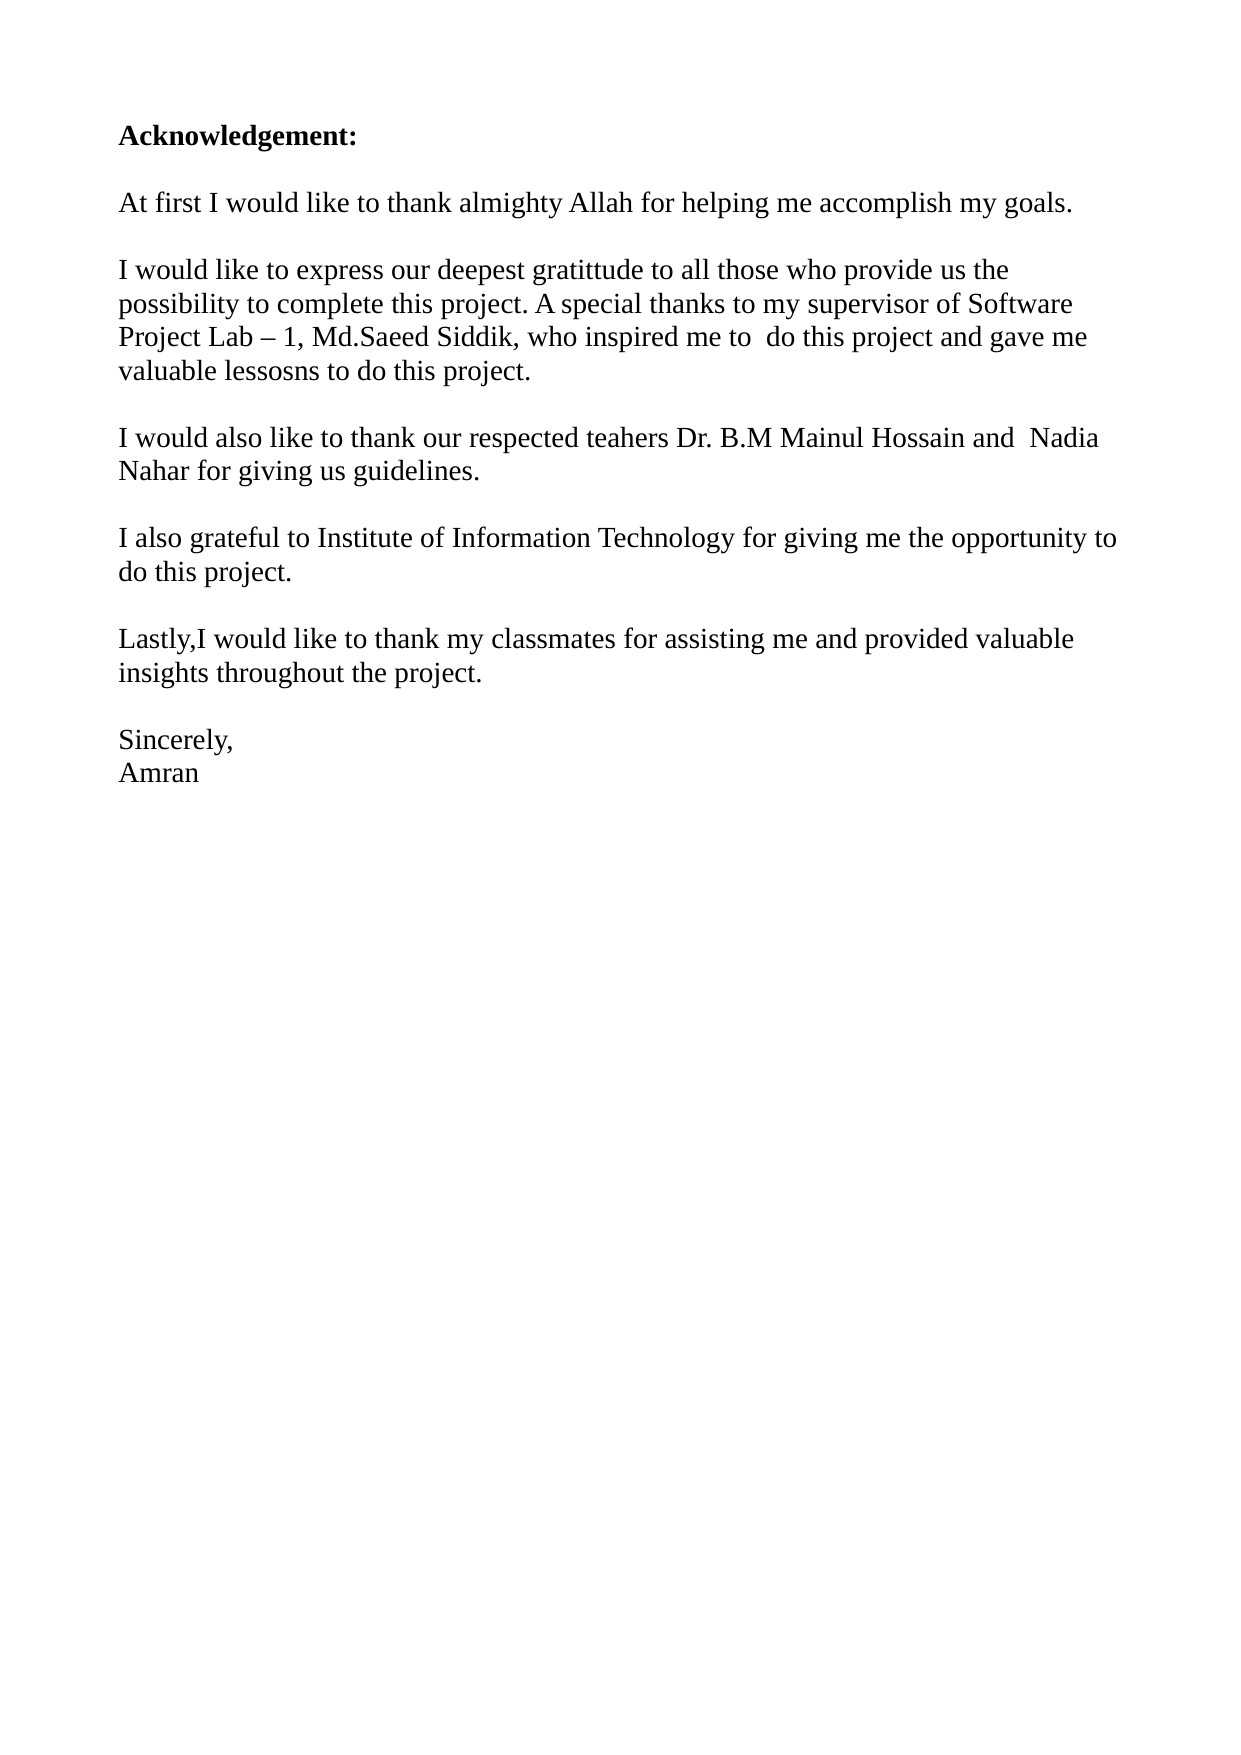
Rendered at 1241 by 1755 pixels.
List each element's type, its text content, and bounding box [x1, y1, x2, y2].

text valuable lessosns to do this project. [118, 353, 1122, 386]
text I would like to express our deepest gratittude to all those who provide us the possibility to complete this project. A special thanks to my supervisor of Software Project Lab – 1, Md.Saeed Siddik, who inspired me to do this project and gave me [118, 252, 1122, 353]
text I would also like to thank our respected teahers Dr. B.M Mainul Hossain and Nadia Nahar for giving us guidelines. [118, 420, 1122, 487]
text Acknowledgement: [118, 118, 1122, 152]
text Amran [118, 755, 1122, 789]
text Lastly,I would like to thank my classmates for assisting me and provided valuable insights throughout the project. [118, 621, 1122, 688]
text Sincerely, [118, 722, 1122, 755]
text I also grateful to Institute of Information Technology for giving me the opportunity to do this project. [118, 521, 1122, 588]
text At first I would like to thank almighty Allah for helping me accomplish my goals. [118, 185, 1122, 219]
